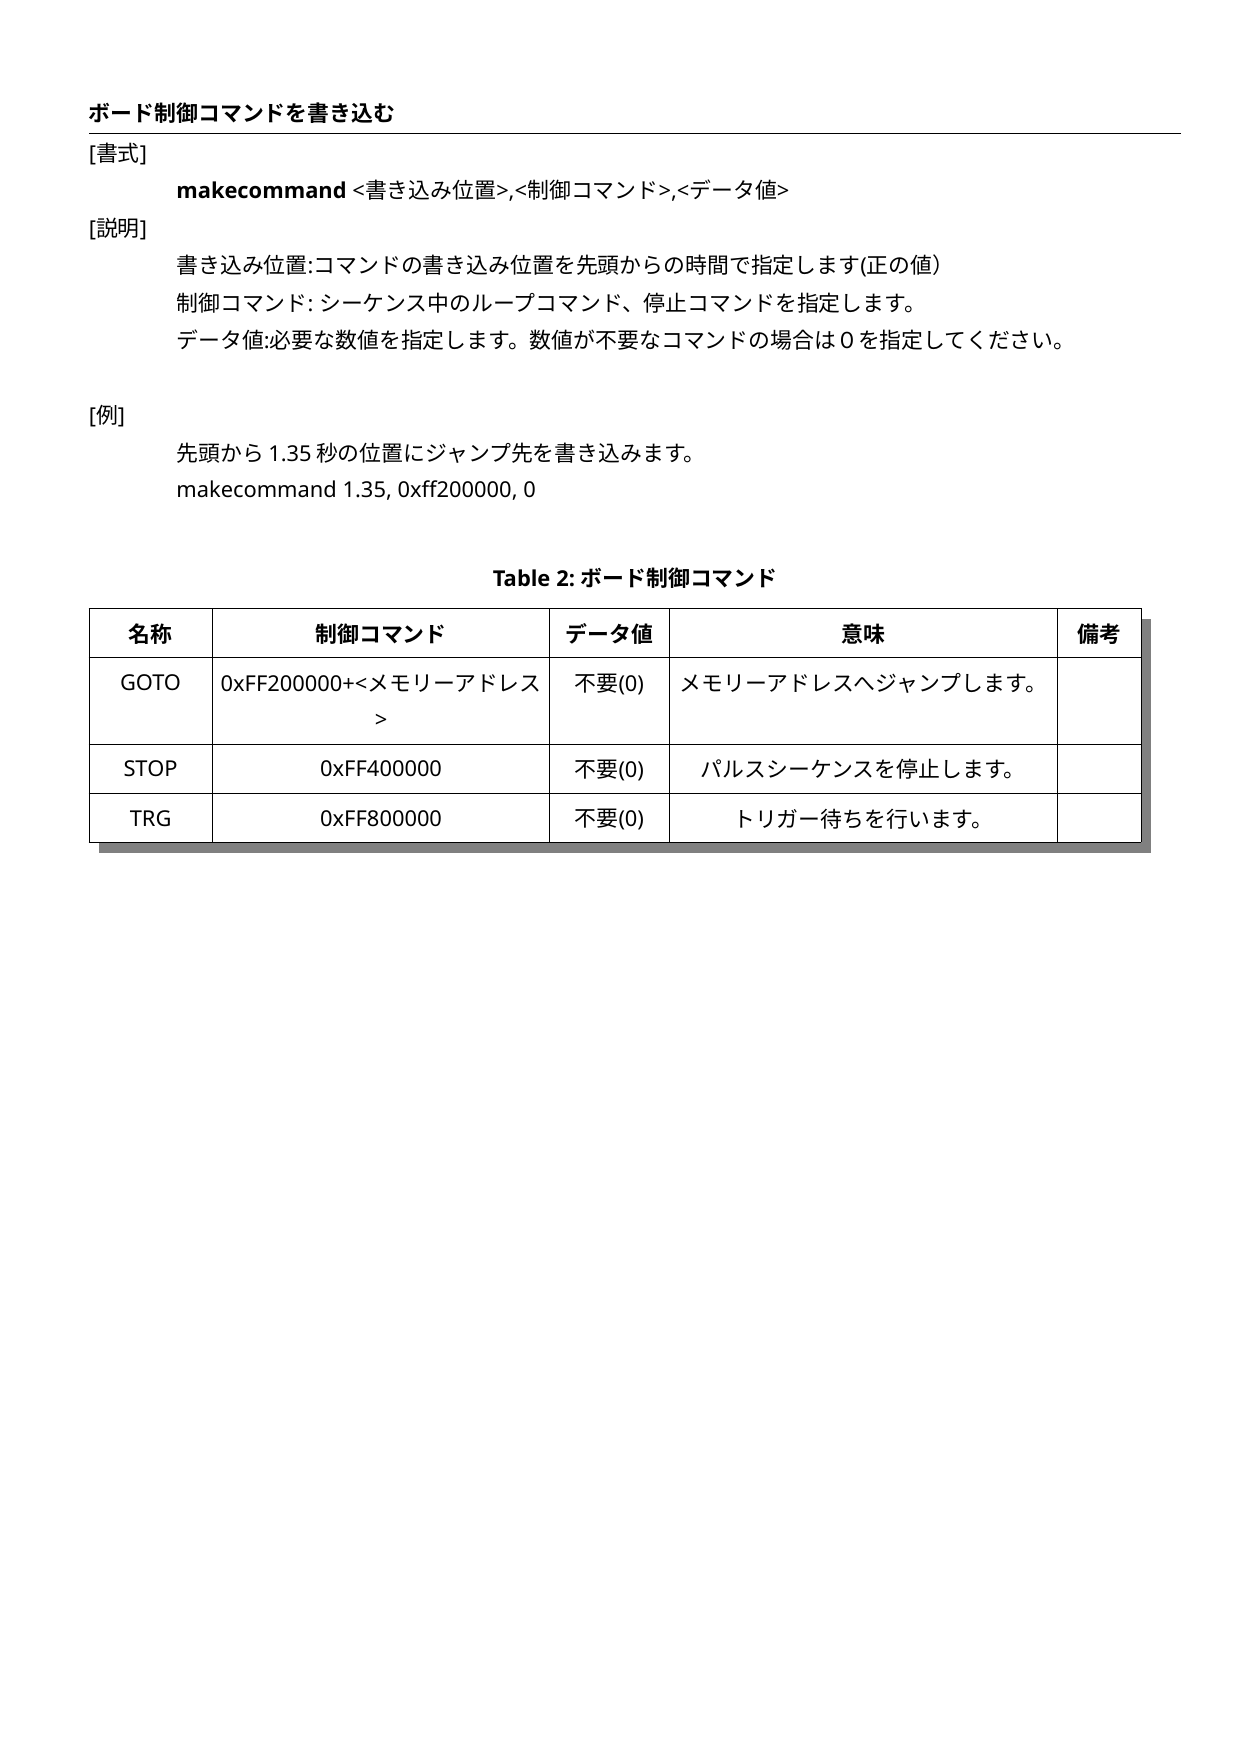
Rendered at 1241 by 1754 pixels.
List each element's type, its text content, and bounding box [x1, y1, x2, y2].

text 制御コマンド: シーケンス中のループコマンド、停止コマンドを指定します。 [89, 283, 1181, 321]
table_header 意味 [670, 609, 1057, 657]
table_cell 不要(0) [550, 794, 669, 842]
table_cell [1058, 794, 1141, 842]
text Table 2: ボード制御コマンド [89, 558, 1181, 596]
table_cell 0xFF400000 [213, 745, 549, 793]
table_cell [1058, 658, 1141, 744]
table_header 名称 [90, 609, 212, 657]
text データ値:必要な数値を指定します。数値が不要なコマンドの場合は０を指定してください。 [89, 321, 1181, 358]
text [説明] [89, 208, 1181, 246]
title ボード制御コマンドを書き込む [89, 93, 1181, 133]
table_cell 0xFF200000+<メモリーアドレス> [213, 658, 549, 744]
table_header 備考 [1058, 609, 1141, 657]
table_cell メモリーアドレスへジャンプします。 [670, 658, 1057, 744]
table_cell 0xFF800000 [213, 794, 549, 842]
table_header 制御コマンド [213, 609, 549, 657]
text 書き込み位置:コマンドの書き込み位置を先頭からの時間で指定します(正の値） [89, 246, 1181, 283]
text makecommand 1.35, 0xff200000, 0 [89, 471, 1181, 508]
text makecommand <書き込み位置>,<制御コマンド>,<データ値> [89, 171, 1181, 208]
table_header データ値 [550, 609, 669, 657]
table_cell トリガー待ちを行います。 [670, 794, 1057, 842]
table_cell 不要(0) [550, 658, 669, 744]
text 先頭から1.35秒の位置にジャンプ先を書き込みます。 [89, 433, 1181, 471]
table_cell 不要(0) [550, 745, 669, 793]
text [例] [89, 396, 1181, 433]
text [書式] [89, 134, 1181, 171]
table_cell STOP [90, 745, 212, 793]
table_cell パルスシーケンスを停止します。 [670, 745, 1057, 793]
table_cell TRG [90, 794, 212, 842]
table_cell [1058, 745, 1141, 793]
table_cell GOTO [90, 658, 212, 744]
